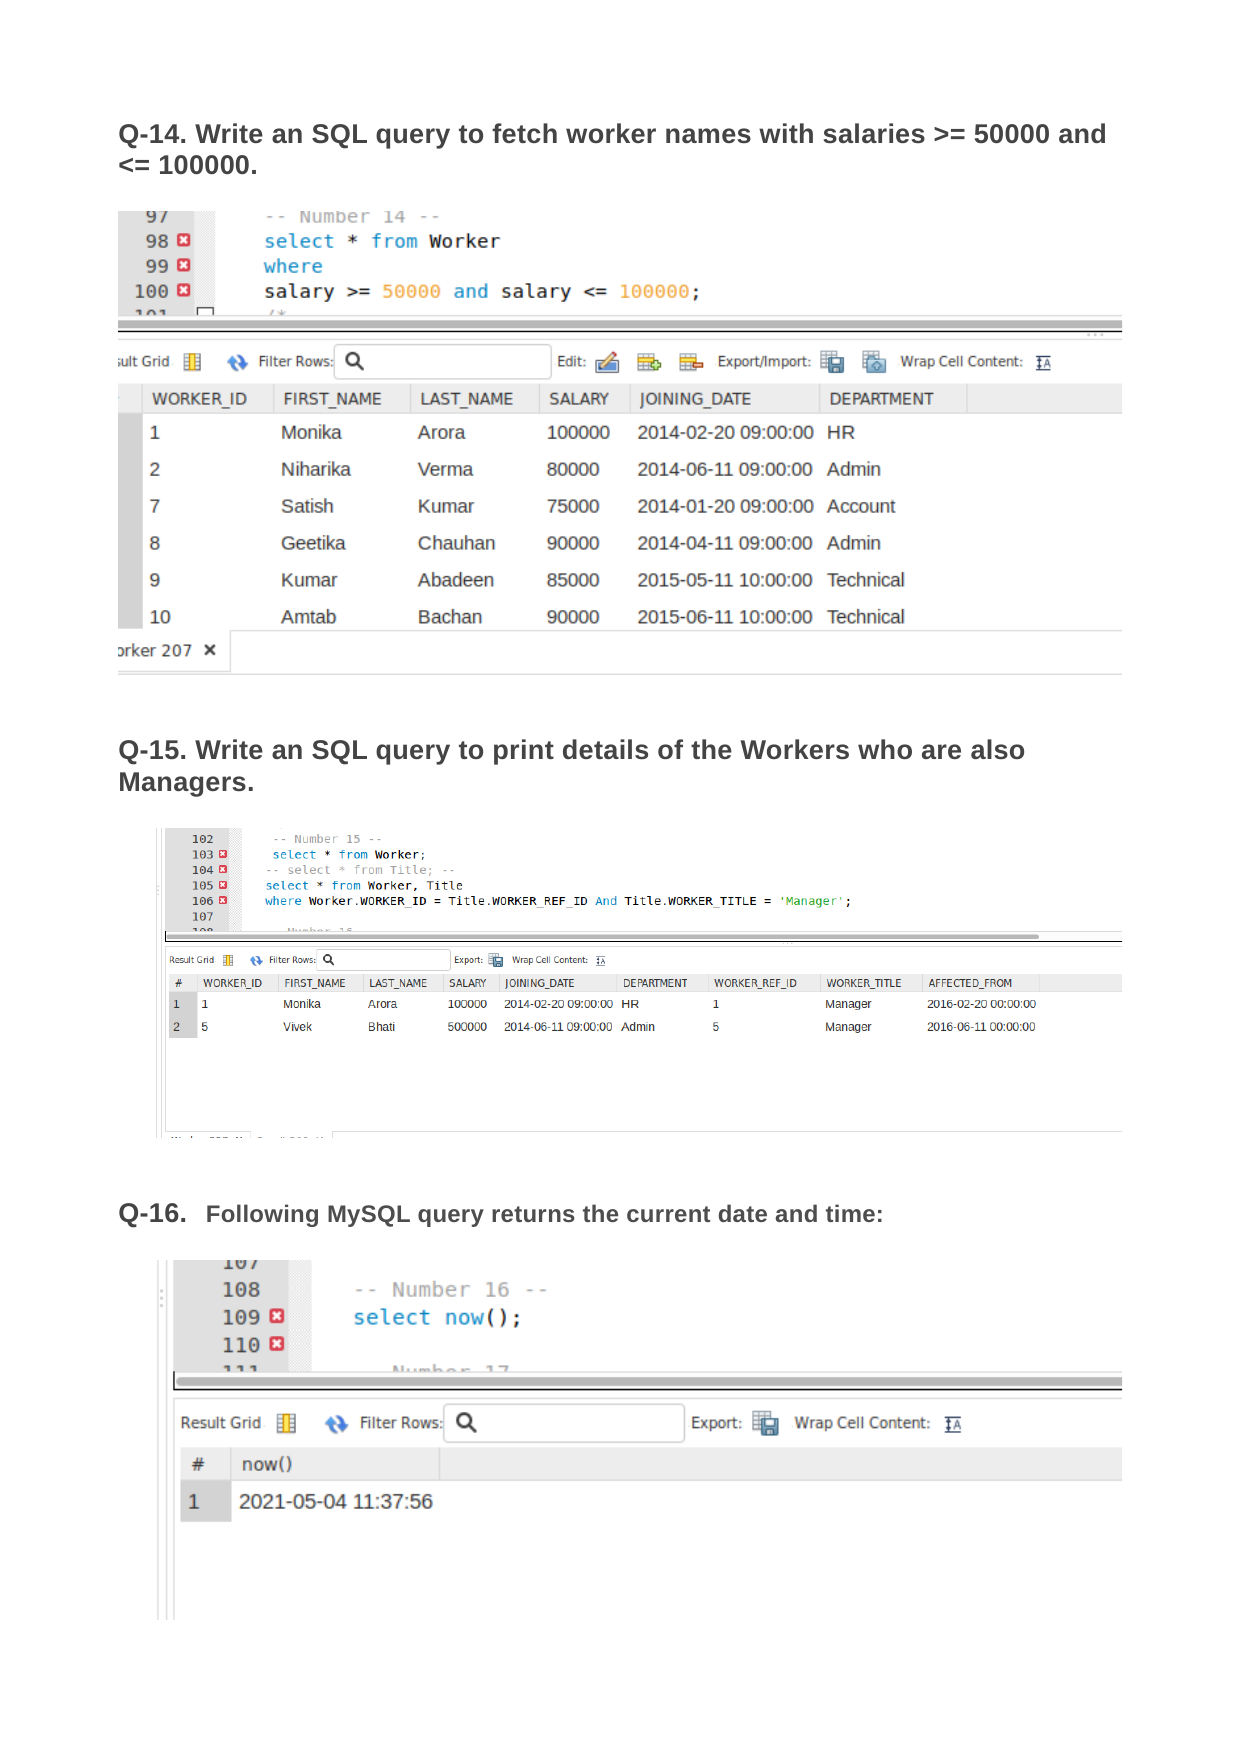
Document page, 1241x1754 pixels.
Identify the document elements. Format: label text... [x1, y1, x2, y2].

subtitle Q-14. Write an SQL query to fetch worker names with salaries >= 50000 and <= 100000. [118, 118, 1122, 181]
subtitle Q-15. Write an SQL query to print details of the Workers who are also Managers. [118, 734, 1122, 797]
picture [118, 1260, 1123, 1620]
picture [118, 211, 1123, 675]
subtitle Q-16. Following MySQL query returns the current date and time: [118, 1197, 1122, 1229]
picture [118, 828, 1123, 1138]
